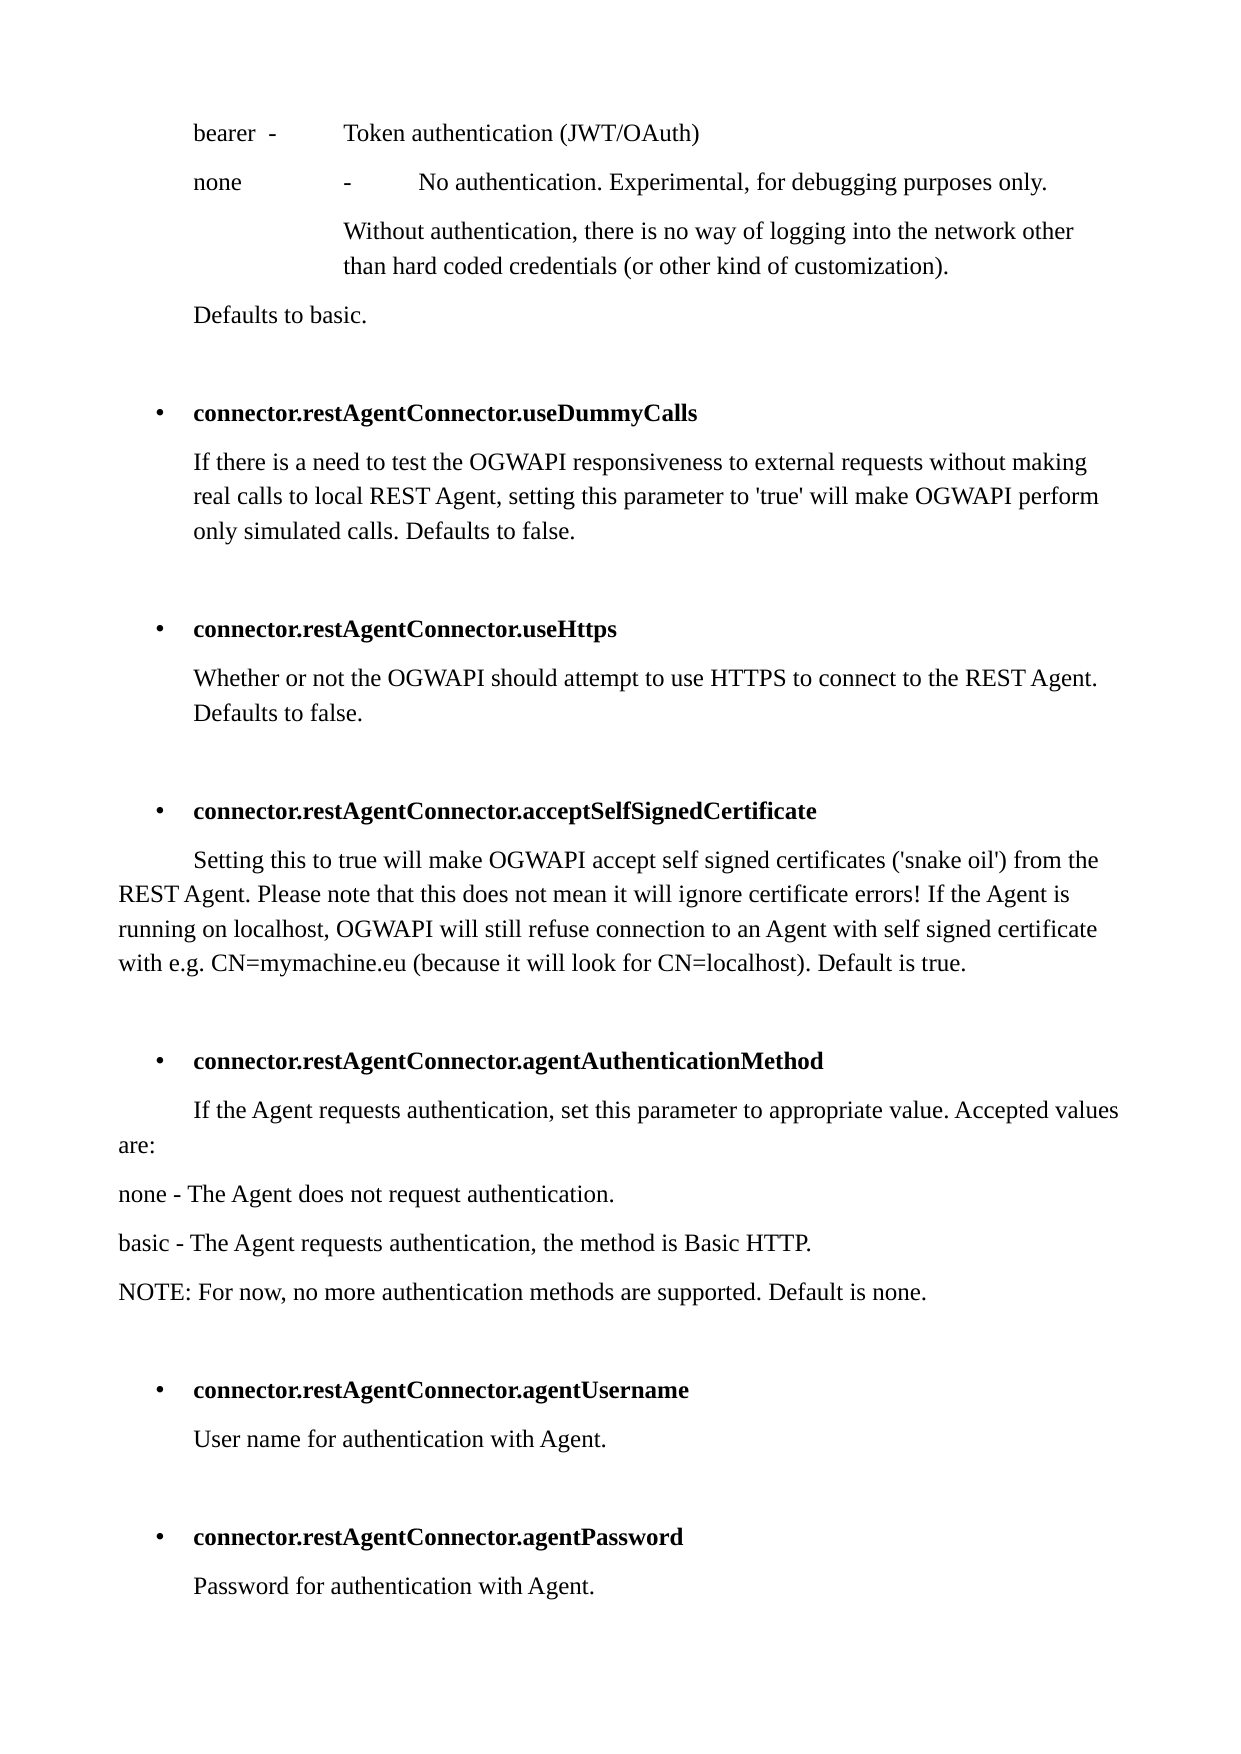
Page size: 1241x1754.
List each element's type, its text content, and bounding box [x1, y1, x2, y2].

list Without authentication, there is no way of logging into the network other than hard coded credentials (or other kind of customization). [306, 216, 1122, 279]
text NOTE: For now, no more authentication methods are supported. Default is none. [118, 1277, 1122, 1306]
text Password for authentication with Agent. [118, 1571, 1122, 1600]
list connector.restAgentConnector.useHttps [156, 614, 1122, 643]
text basic - The Agent requests authentication, the method is Basic HTTP. [118, 1228, 1122, 1257]
list connector.restAgentConnector.agentPassword [156, 1522, 1122, 1551]
text User name for authentication with Agent. [118, 1424, 1122, 1453]
list Defaults to basic. [156, 300, 1122, 328]
text If the Agent requests authentication, set this parameter to appropriate value. Accepted values are: [118, 1095, 1122, 1159]
list connector.restAgentConnector.agentUsername [156, 1375, 1122, 1404]
list If there is a need to test the OGWAPI responsiveness to external requests without making real calls to local REST Agent, setting this parameter to 'true' will make OGWAPI perform only simulated calls. Defaults to false. [156, 447, 1122, 545]
list none - No authentication. Experimental, for debugging purposes only. [156, 167, 1122, 196]
list bearer - Token authentication (JWT/OAuth) [156, 118, 1122, 147]
text none - The Agent does not request authentication. [118, 1179, 1122, 1208]
list Whether or not the OGWAPI should attempt to use HTTPS to connect to the REST Agent. Defaults to false. [156, 663, 1122, 726]
text Setting this to true will make OGWAPI accept self signed certificates ('snake oil') from the REST Agent. Please note that this does not mean it will ignore certificate errors! If the Agent is running on localhost, OGWAPI will still refuse connection to an Agent with self signed certificate with e.g. CN=mymachine.eu (because it will look for CN=localhost). Default is true. [118, 845, 1122, 977]
list connector.restAgentConnector.useDummyCalls [156, 398, 1122, 427]
list connector.restAgentConnector.acceptSelfSignedCertificate [156, 796, 1122, 824]
list connector.restAgentConnector.agentAuthenticationMethod [156, 1046, 1122, 1075]
